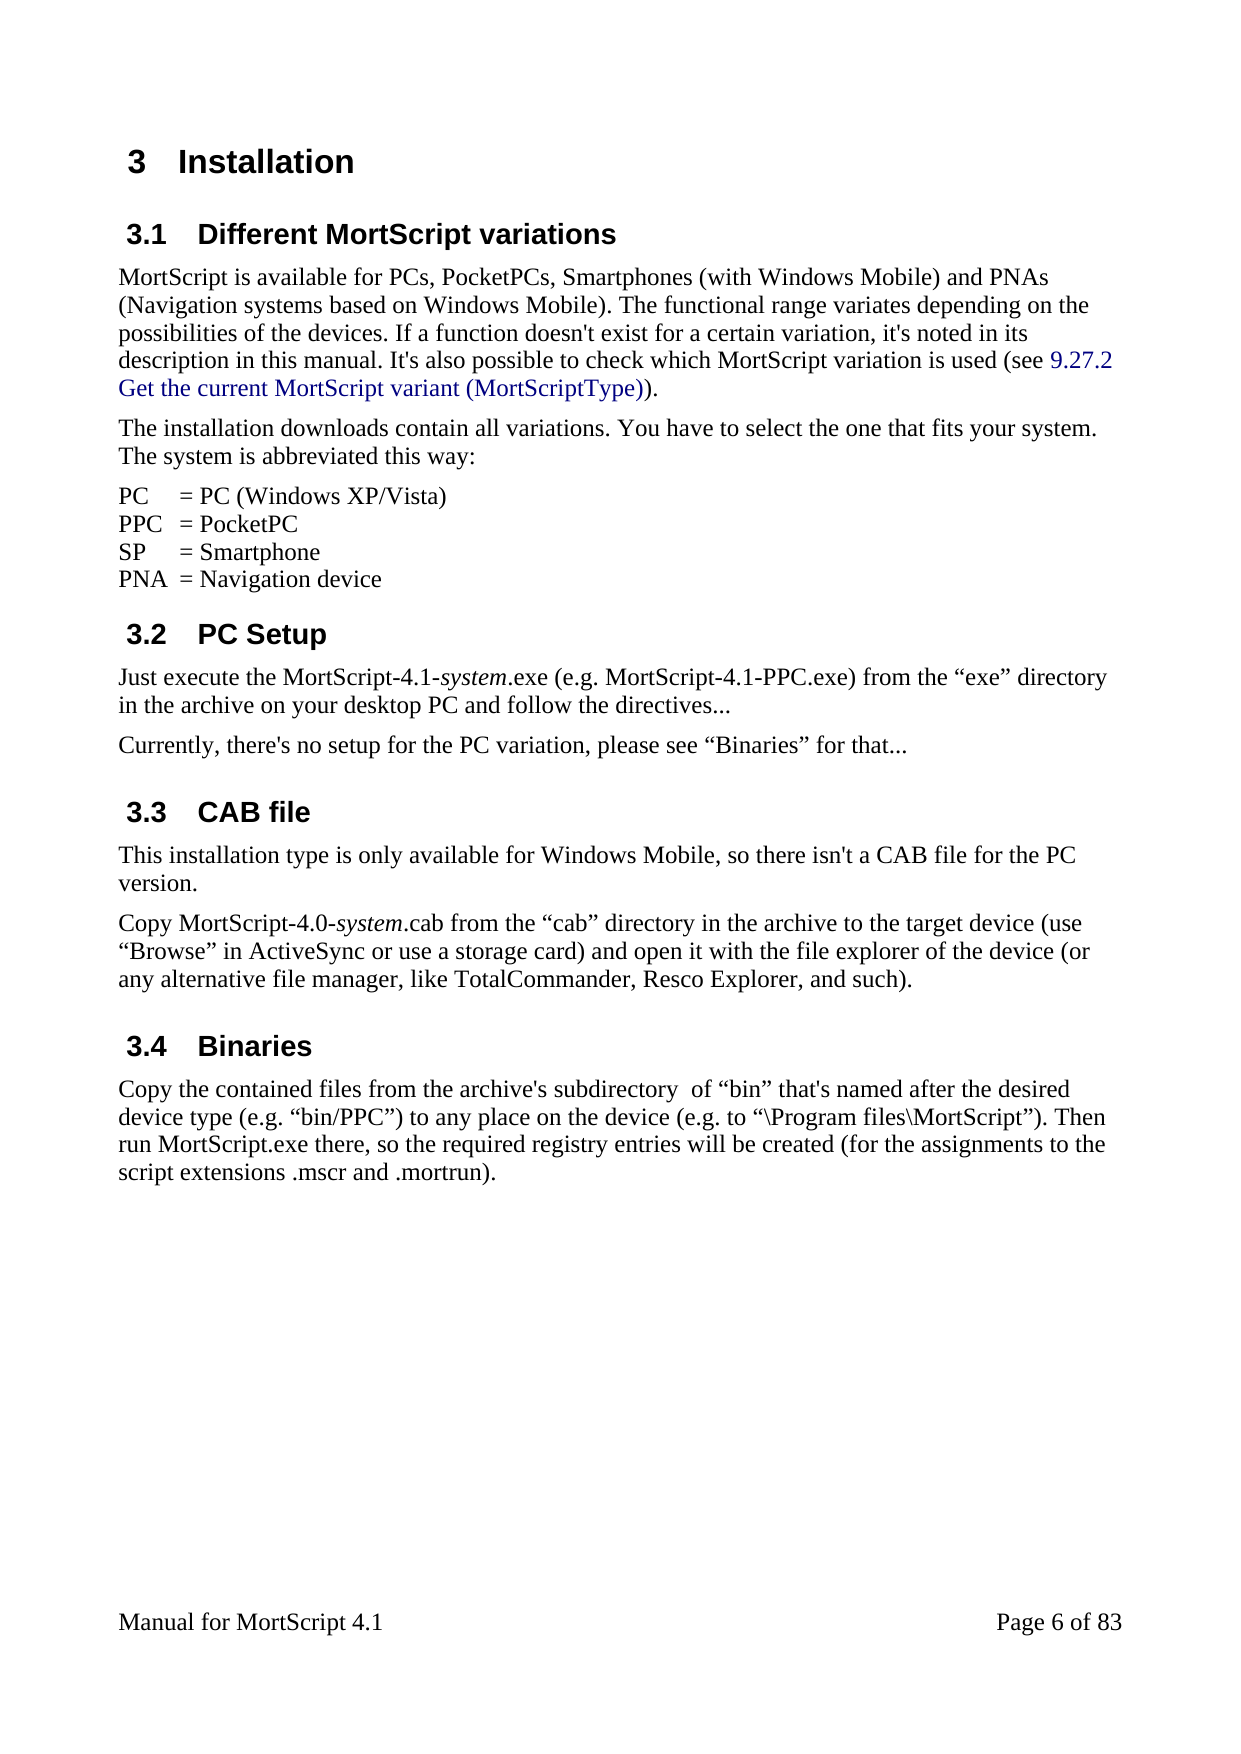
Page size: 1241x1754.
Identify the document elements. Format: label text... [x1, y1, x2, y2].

text Copy the contained files from the archive's subdirectory of “bin” that's named after the desired device type (e.g. “bin/PPC”) to any place on the device (e.g. to “\Program files\MortScript”). Then run MortScript.exe there, so the required registry entries will be created (for the assignments to the script extensions .mscr and .mortrun). [118, 1075, 1122, 1186]
subtitle CAB file [118, 796, 1122, 829]
text Copy MortScript-4.0-system.cab from the “cab” directory in the archive to the target device (use “Browse” in ActiveSync or use a storage card) and open it with the file explorer of the device (or any alternative file manager, like TotalCommander, Resco Explorer, and such). [118, 909, 1122, 992]
text Just execute the MortScript-4.1-system.exe (e.g. MortScript-4.1-PPC.exe) from the “exe” directory in the archive on your desktop PC and follow the directives... [118, 663, 1122, 718]
text This installation type is only available for Windows Mobile, so there isn't a CAB file for the PC version. [118, 841, 1122, 897]
text PPC = PocketPC [118, 510, 1122, 538]
list The installation downloads contain all variations. You have to select the one that fits your system. The system is abbreviated this way: [118, 414, 1122, 470]
text PNA = Navigation device [118, 565, 1122, 593]
list MortScript is available for PCs, PocketPCs, Smartphones (with Windows Mobile) and PNAs (Navigation systems based on Windows Mobile). The functional range variates depending on the possibilities of the devices. If a function doesn't exist for a certain variation, it's noted in its description in this manual. It's also possible to check which MortScript variation is used (see 9.27.2 Get the current MortScript variant (MortScriptType)). [118, 263, 1122, 402]
text Currently, there's no setup for the PC variation, please see “Binaries” for that... [118, 731, 1122, 759]
text SP = Smartphone [118, 538, 1122, 565]
subtitle Binaries [118, 1030, 1122, 1062]
text PC = PC (Windows XP/Vista) [118, 482, 1122, 510]
subtitle Installation [118, 143, 1122, 181]
subtitle PC Setup [118, 618, 1122, 651]
subtitle Different MortScript variations [118, 218, 1122, 251]
